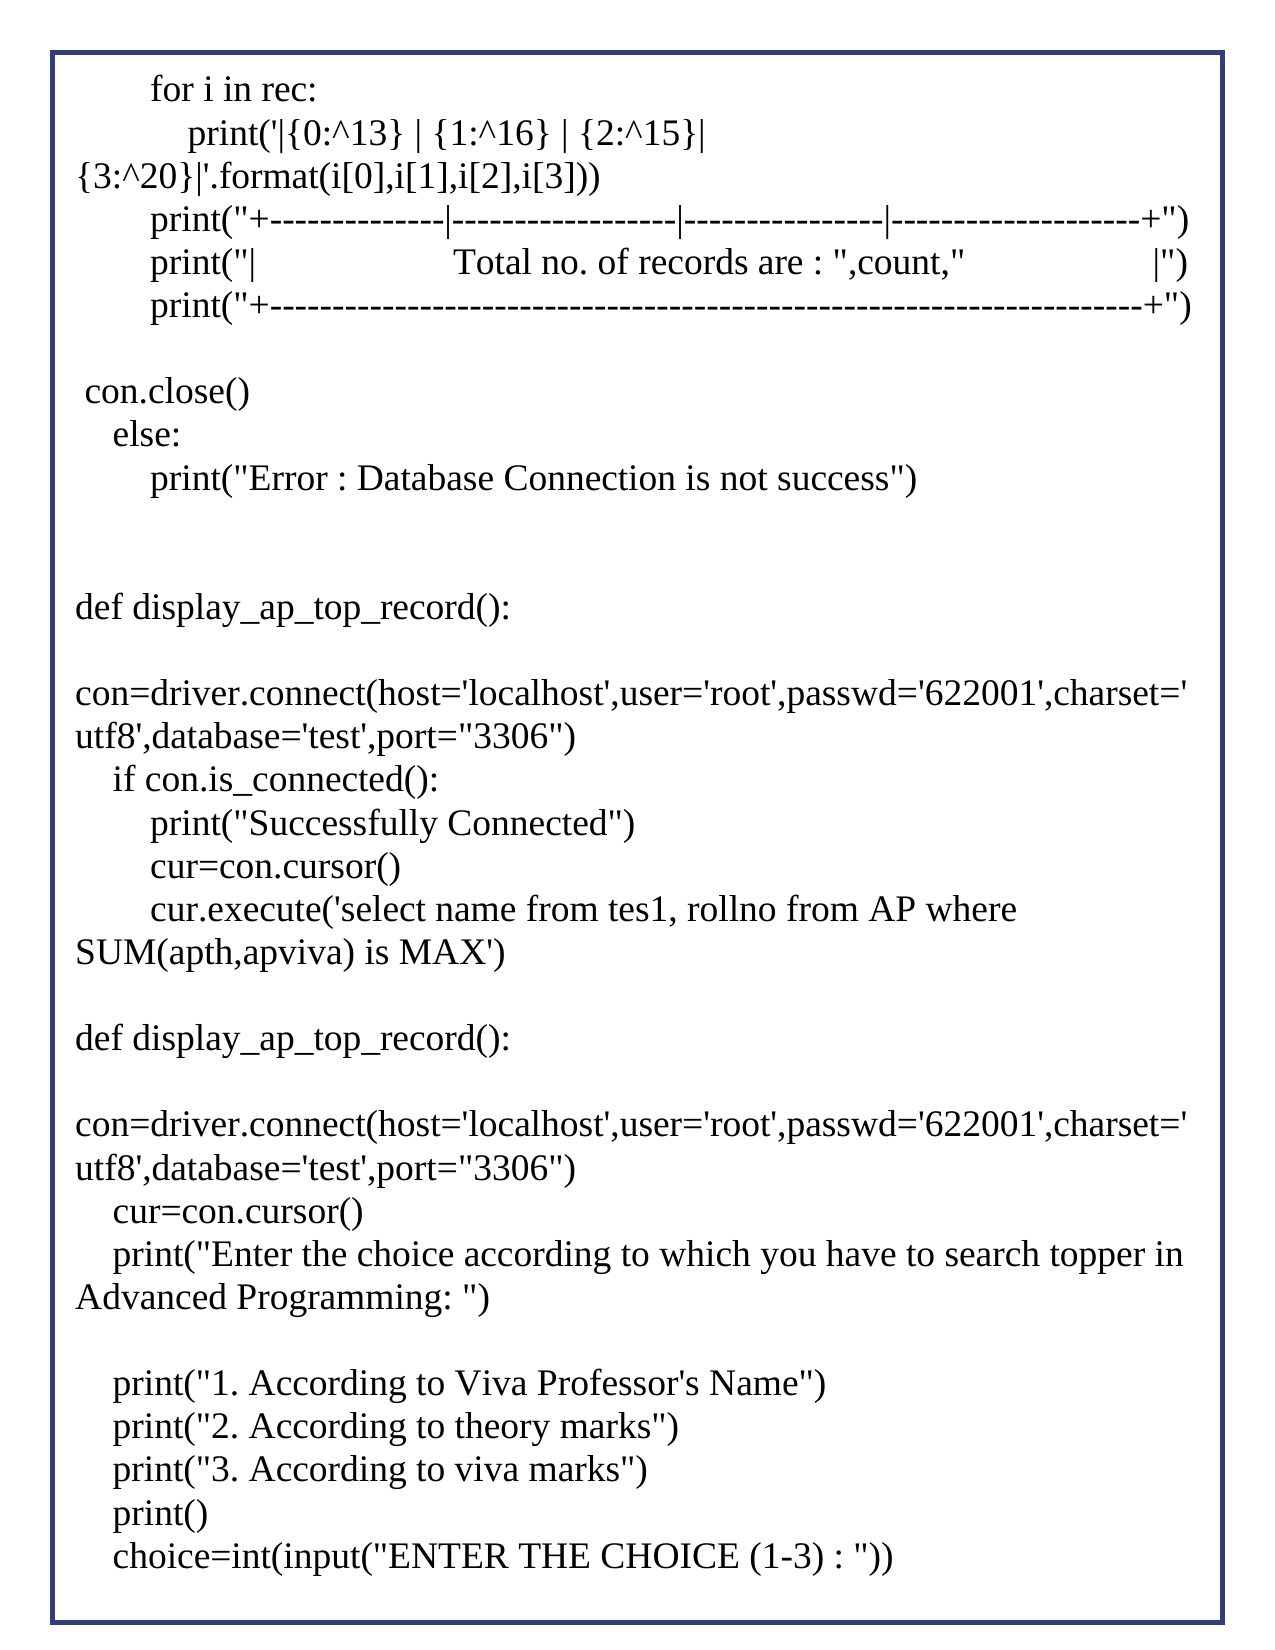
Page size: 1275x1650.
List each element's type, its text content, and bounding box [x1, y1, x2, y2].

text print("Successfully Connected") [75, 800, 1200, 843]
text print("+----------------------------------------------------------------------+") [75, 282, 1200, 326]
text print("3. According to viva marks") [75, 1447, 1200, 1490]
text if con.is_connected(): [75, 757, 1200, 800]
text print("2. According to theory marks") [75, 1404, 1200, 1447]
text def display_ap_top_record(): [75, 584, 1200, 627]
text print("+--------------|------------------|----------------|--------------------+") [75, 196, 1200, 239]
text print("| Total no. of records are : ",count," |") [75, 239, 1200, 282]
text cur.execute('select name from tes1, rollno from AP where SUM(apth,apviva) is MAX') [75, 886, 1200, 972]
text cur=con.cursor() [75, 843, 1200, 886]
text choice=int(input("ENTER THE CHOICE (1-3) : ")) [75, 1533, 1200, 1576]
text print('|{0:^13} | {1:^16} | {2:^15}|{3:^20}|'.format(i[0],i[1],i[2],i[3])) [75, 110, 1200, 196]
text con.close() [75, 369, 1200, 412]
text con=driver.connect(host='localhost',user='root',passwd='622001',charset='utf8',database='test',port="3306") [75, 627, 1200, 757]
text print("Enter the choice according to which you have to search topper in Advanced Programming: ") [75, 1231, 1200, 1317]
text print("Error : Database Connection is not success") [75, 455, 1200, 498]
text def display_ap_top_record(): [75, 1016, 1200, 1059]
text print("1. According to Viva Professor's Name") [75, 1361, 1200, 1404]
text for i in rec: [75, 67, 1200, 110]
text cur=con.cursor() [75, 1188, 1200, 1231]
text print() [75, 1490, 1200, 1533]
text con=driver.connect(host='localhost',user='root',passwd='622001',charset='utf8',database='test',port="3306") [75, 1059, 1200, 1188]
text else: [75, 412, 1200, 455]
